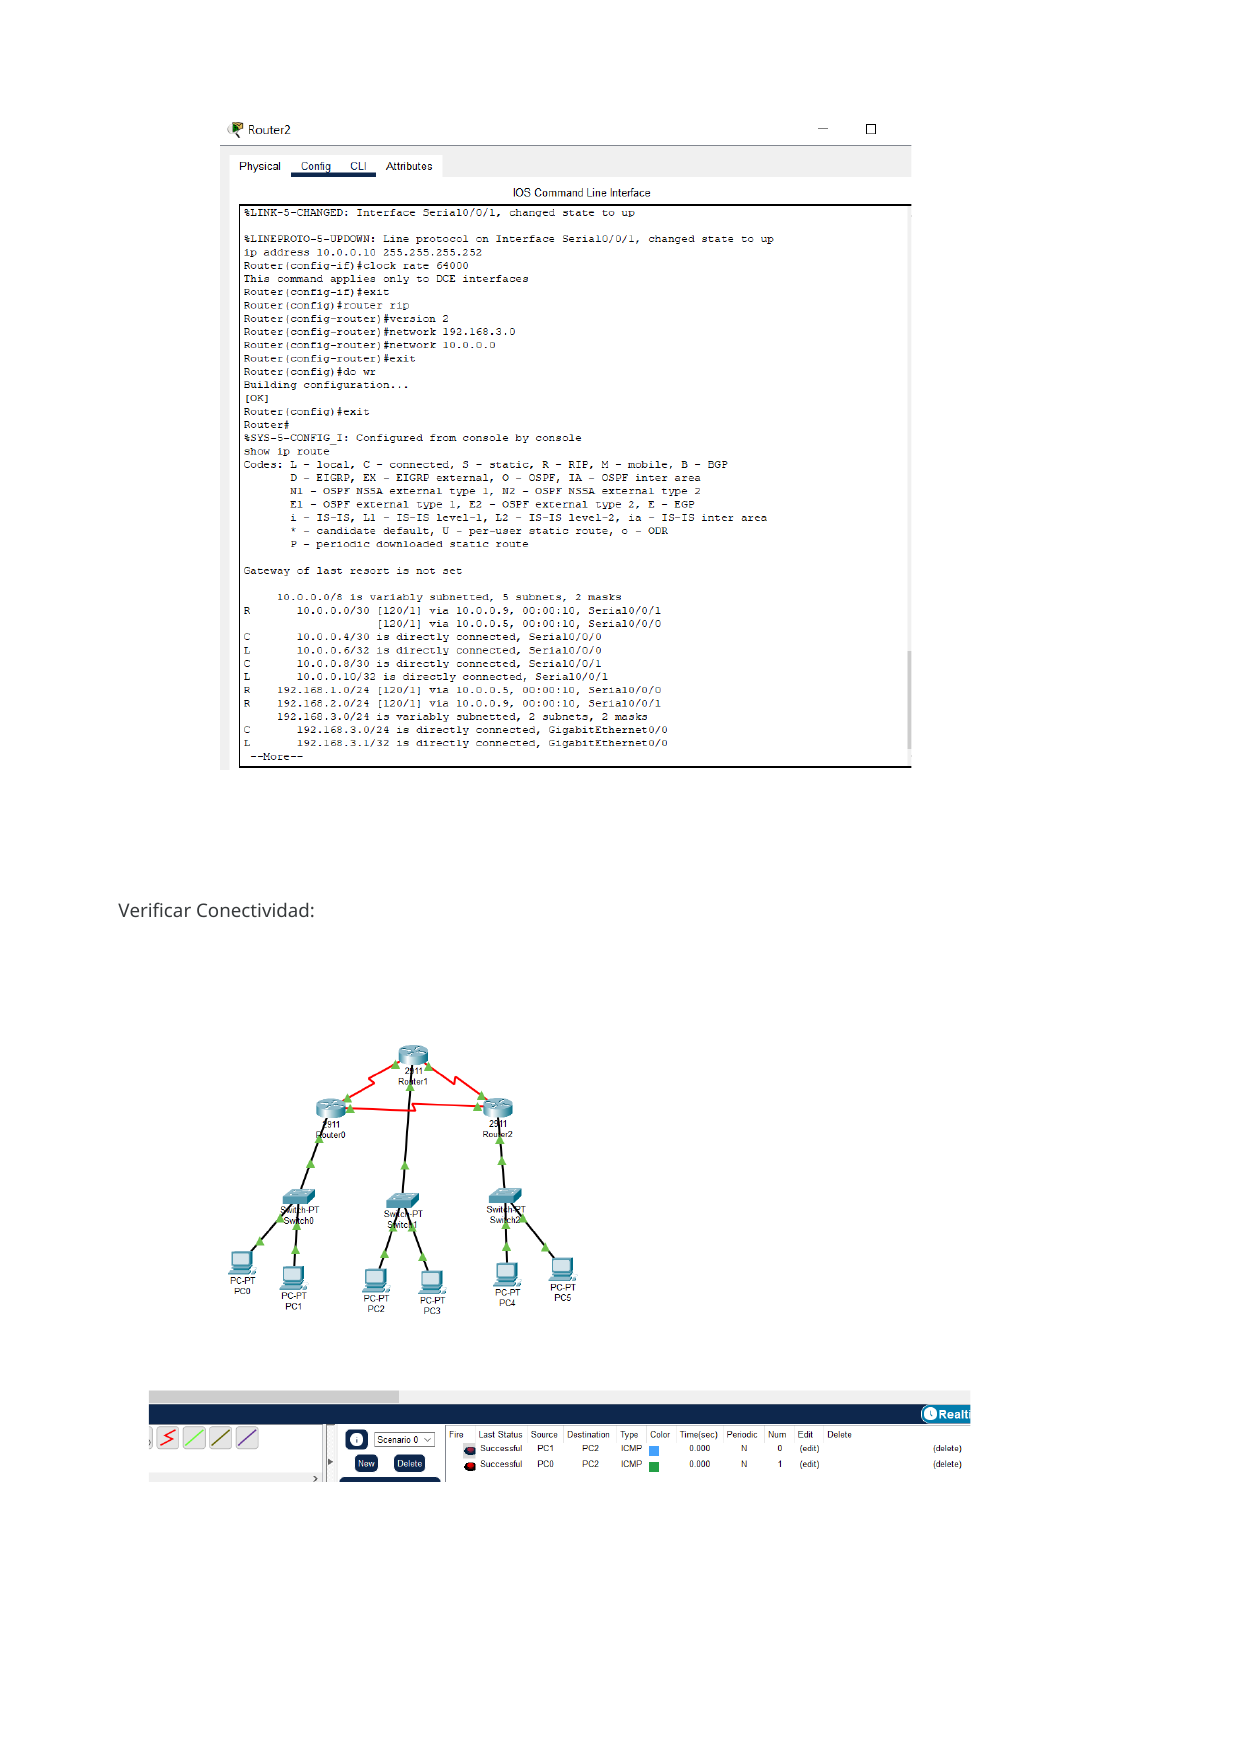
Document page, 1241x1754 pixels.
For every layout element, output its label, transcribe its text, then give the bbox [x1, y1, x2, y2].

picture [925, 1408, 936, 1419]
text Verificar Conectividad: [118, 894, 1122, 923]
picture [220, 119, 912, 770]
picture [148, 980, 971, 1482]
